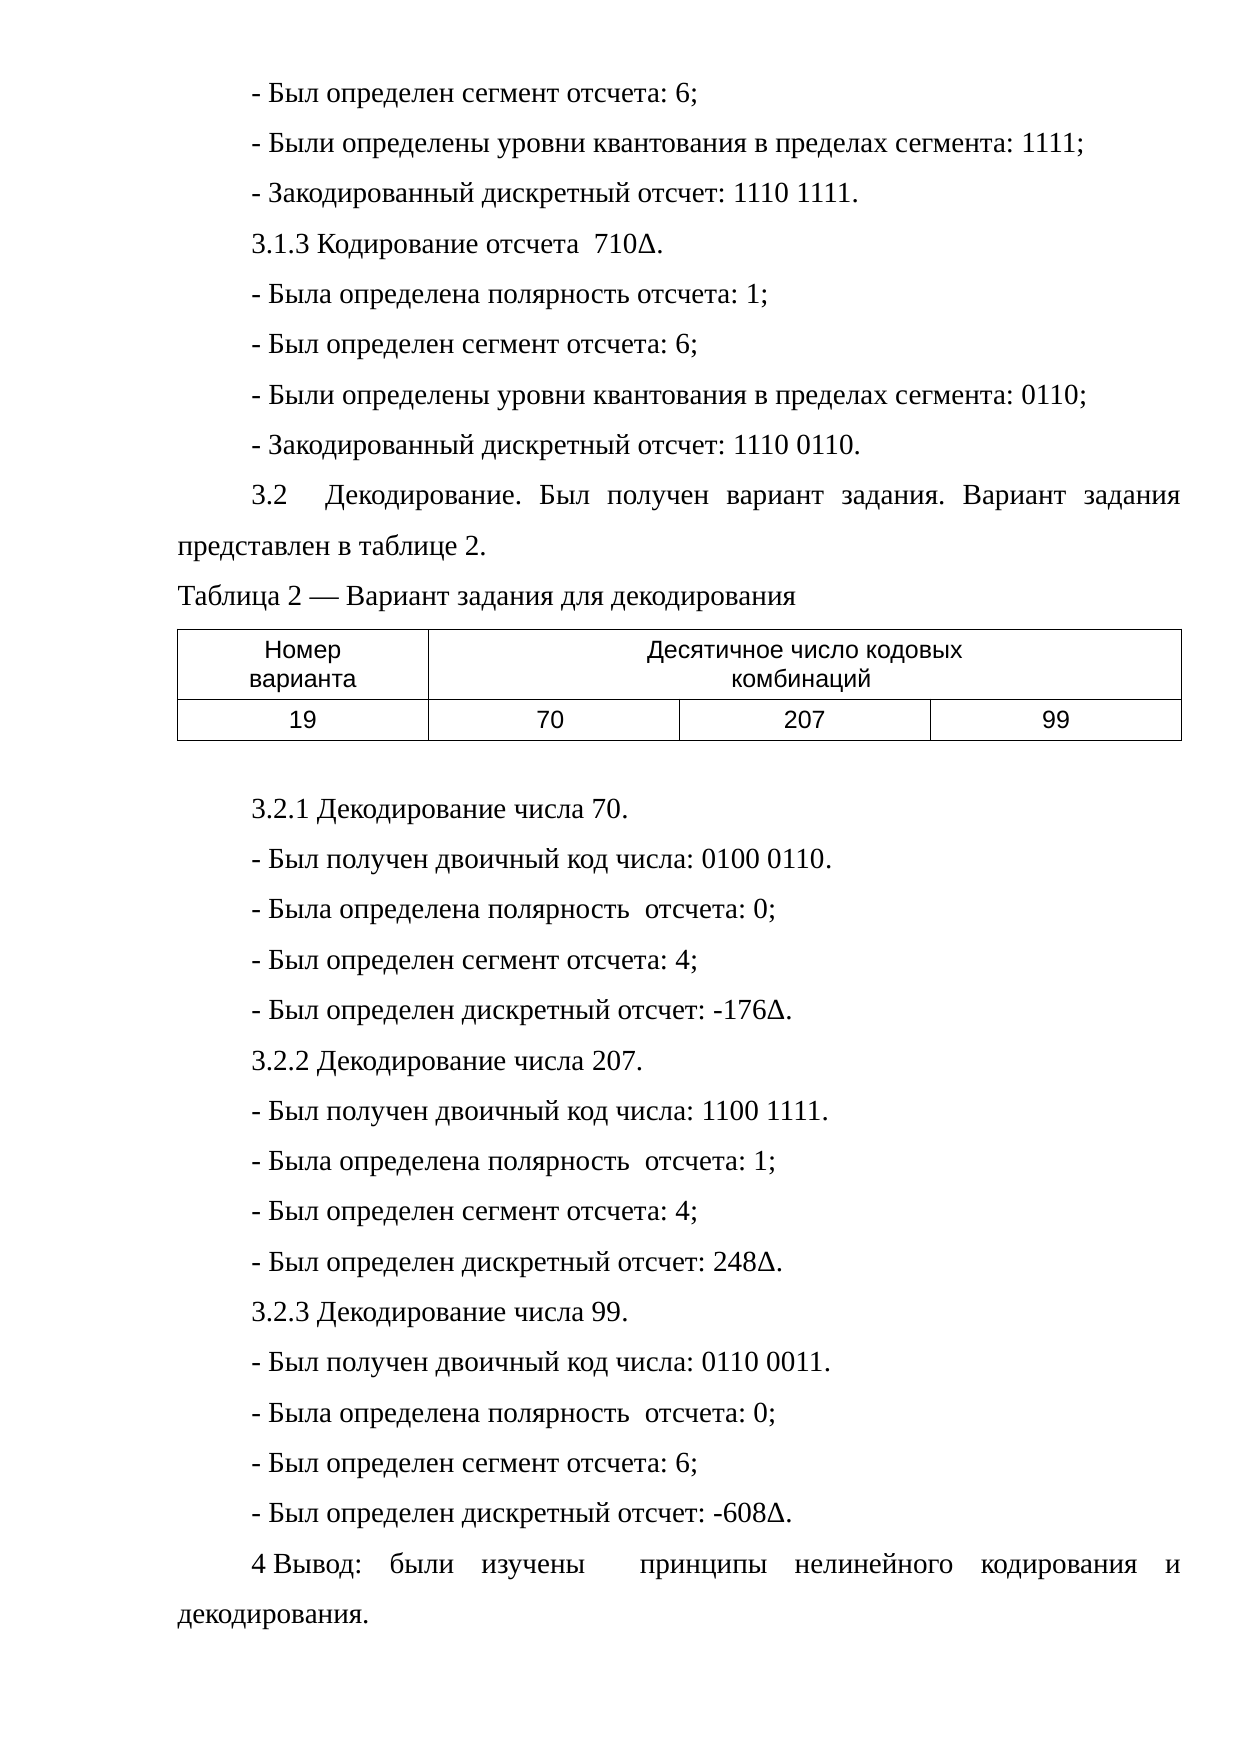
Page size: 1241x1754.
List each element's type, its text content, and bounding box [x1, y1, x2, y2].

list Кодирование отсчета 710Δ. [177, 226, 1181, 259]
text - Был определен сегмент отсчета: 4; [177, 942, 1181, 976]
text - Был определен дискретный отсчет: -608Δ. [177, 1495, 1181, 1529]
list Декодирование. Был получен вариант задания. Вариант задания представлен в таблице 2. [177, 477, 1181, 561]
list Декодирование числа 207. - Был получен двоичный код числа: 1100 1111. [177, 1043, 1181, 1126]
table_header Номер варианта [178, 630, 428, 698]
text - Была определена полярность отсчета: 1; [177, 276, 1181, 310]
text - Был определен сегмент отсчета: 6; [177, 75, 1181, 108]
list Декодирование числа 99. - Был получен двоичный код числа: 0110 0011. [177, 1294, 1181, 1378]
table_header Десятичное число кодовых комбинаций [429, 630, 1181, 698]
text Таблица 2 — Вариант задания для декодирования [177, 578, 1181, 612]
text - Были определены уровни квантования в пределах сегмента: 0110; [177, 377, 1181, 410]
text - Была определена полярность отсчета: 0; [177, 892, 1181, 925]
text - Был определен сегмент отсчета: 4; [177, 1193, 1181, 1227]
text - Была определена полярность отсчета: 0; [177, 1395, 1181, 1428]
text - Был определен дискретный отсчет: 248Δ. [177, 1244, 1181, 1277]
list Вывод: были изучены принципы нелинейного кодирования и декодирования. [177, 1546, 1181, 1629]
table_cell 19 [178, 700, 428, 740]
text - Был определен дискретный отсчет: -176Δ. [177, 992, 1181, 1026]
list Декодирование числа 70. - Был получен двоичный код числа: 0100 0110. [177, 791, 1181, 875]
table_cell 207 [680, 700, 930, 740]
table_cell 70 [429, 700, 679, 740]
text - Был определен сегмент отсчета: 6; [177, 1445, 1181, 1479]
table_cell 99 [931, 700, 1181, 740]
text - Были определены уровни квантования в пределах сегмента: 1111; [177, 125, 1181, 159]
text - Закодированный дискретный отсчет: 1110 0110. [177, 427, 1181, 461]
text - Была определена полярность отсчета: 1; [177, 1143, 1181, 1177]
text - Закодированный дискретный отсчет: 1110 1111. [177, 176, 1181, 209]
text - Был определен сегмент отсчета: 6; [177, 327, 1181, 360]
